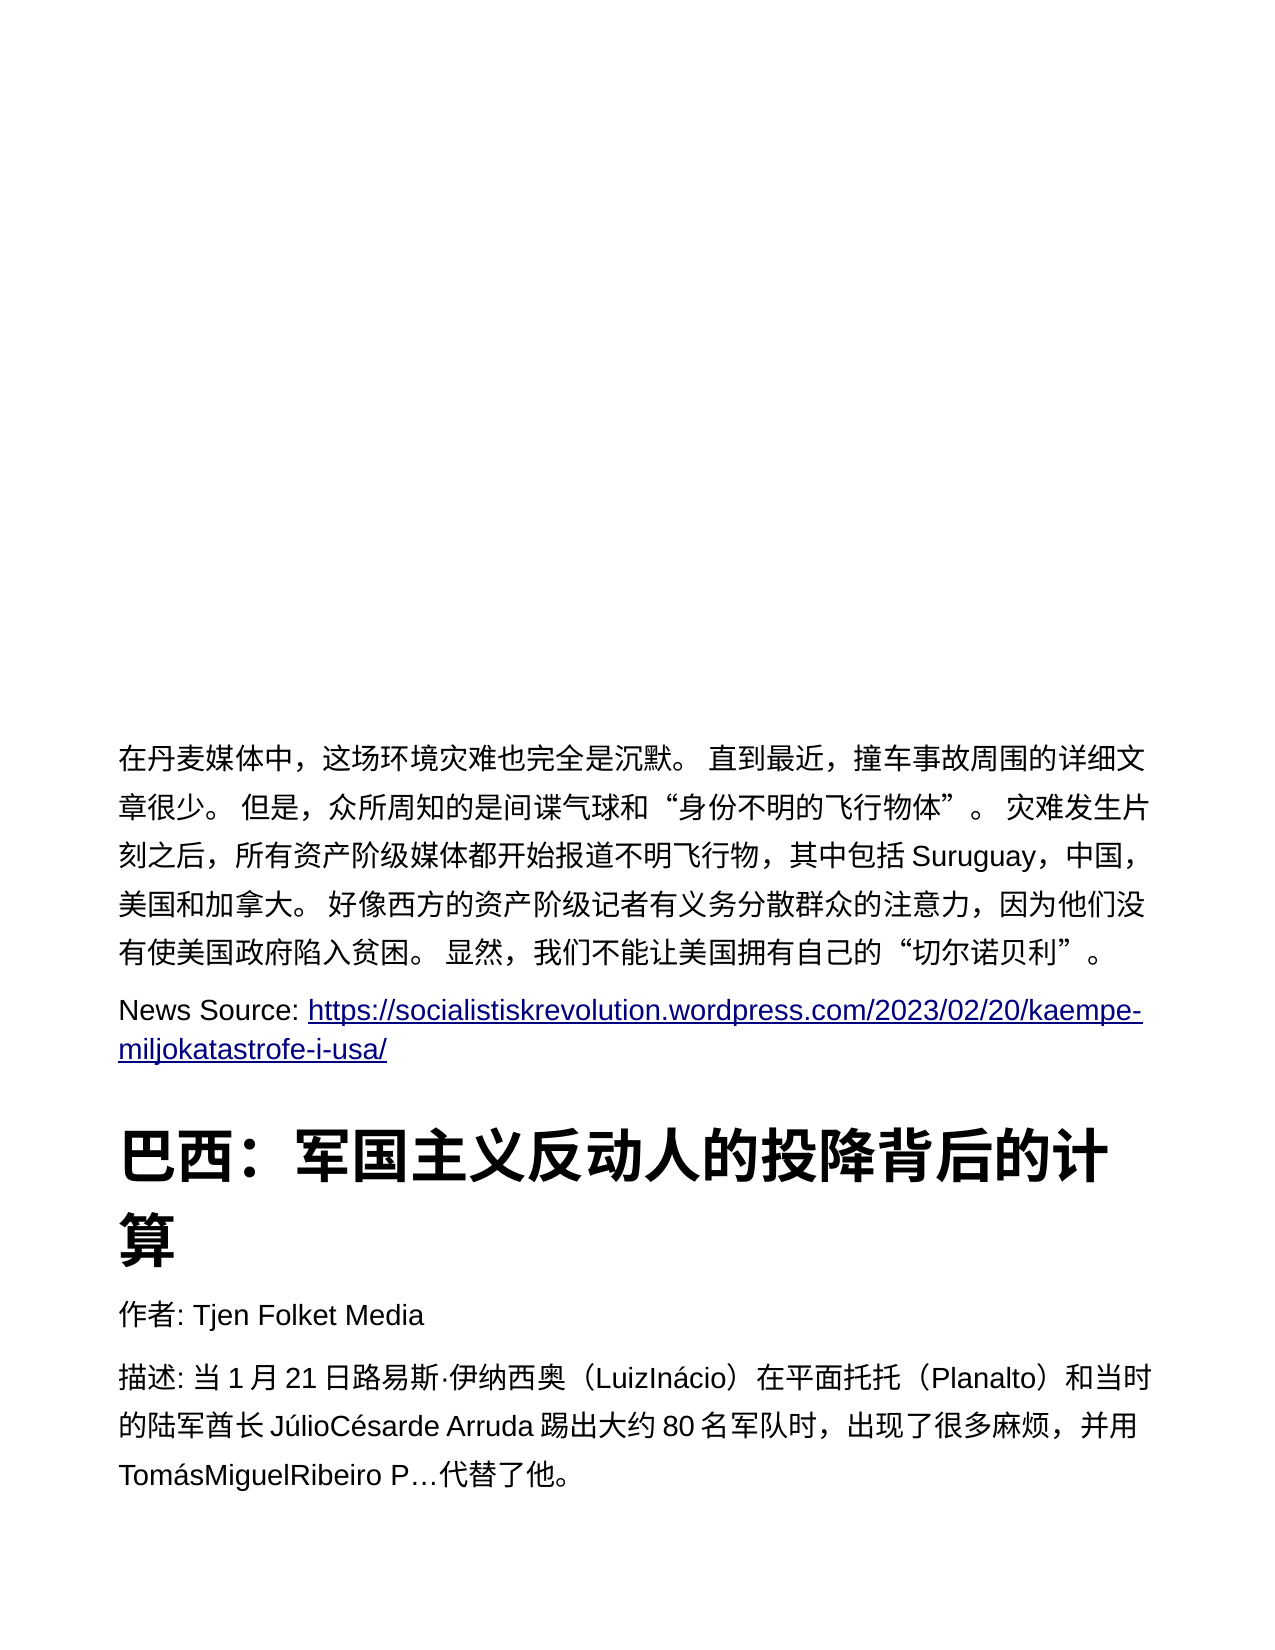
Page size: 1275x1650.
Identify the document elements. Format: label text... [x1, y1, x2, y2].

text News Source: https://socialistiskrevolution.wordpress.com/2023/02/20/kaempe-miljokatastrofe-i-usa/ [118, 993, 1157, 1065]
text 作者: Tjen Folket Media [118, 1291, 1157, 1334]
text 在丹麦媒体中，这场环境灾难也完全是沉默。 直到最近，撞车事故周围的详细文章很少。 但是，众所周知的是间谍气球和“身份不明的飞行物体”。 灾难发生片刻之后，所有资产阶级媒体都开始报道不明飞行物，其中包括Suruguay，中国，美国和加拿大。 好像西方的资产阶级记者有义务分散群众的注意力，因为他们没有使美国政府陷入贫困。 显然，我们不能让美国拥有自己的“切尔诺贝利”。 [118, 118, 1157, 972]
text 描述: 当1月21日路易斯·伊纳西奥（LuizInácio）在平面托托（Planalto）和当时的陆军酋长JúlioCésarde Arruda踢出大约80名军队时，出现了很多麻烦，并用TomásMiguelRibeiro P…代替了他。 [118, 1354, 1157, 1494]
subtitle 巴西：军国主义反动人的投降背后的计算 [118, 1110, 1157, 1279]
